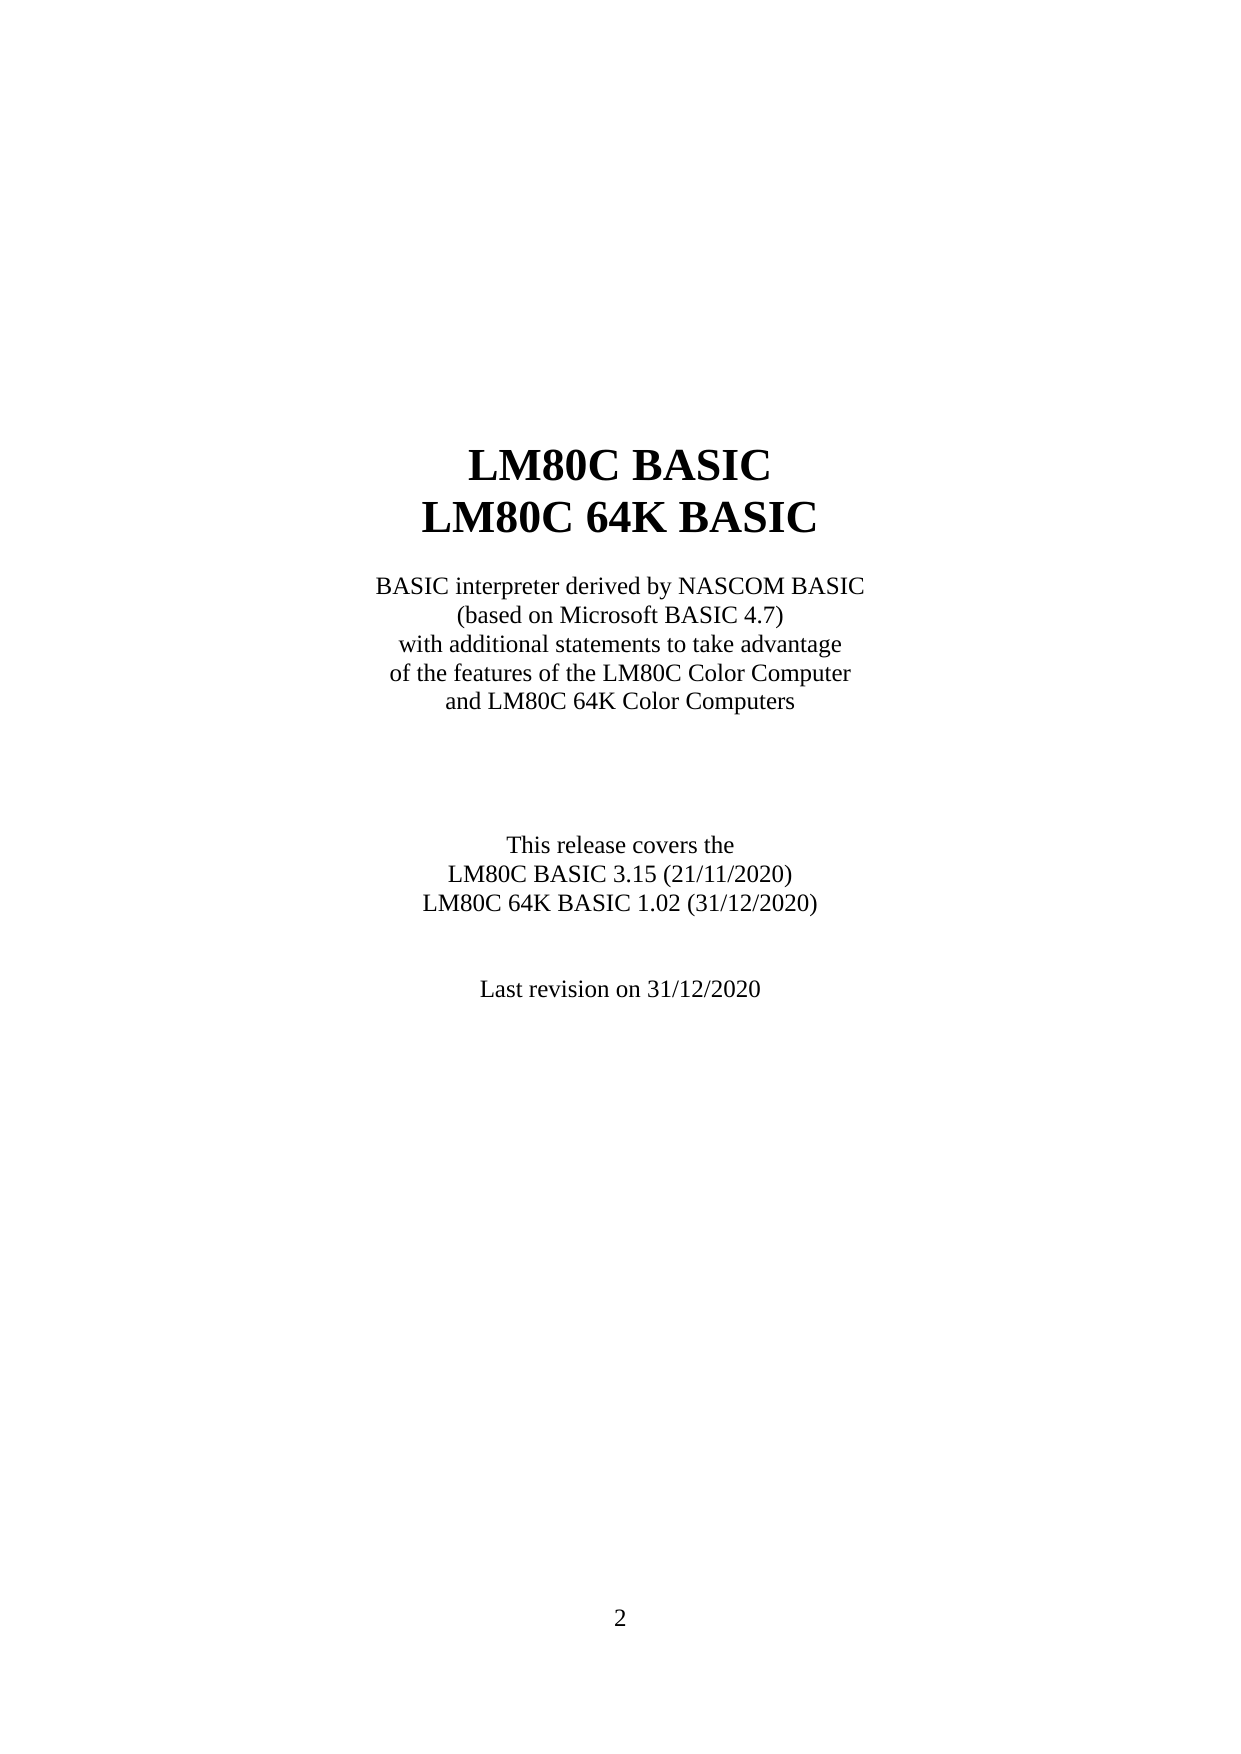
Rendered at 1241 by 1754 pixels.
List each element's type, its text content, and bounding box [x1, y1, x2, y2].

text LM80C BASIC 3.15 (21/11/2020) [121, 859, 1119, 888]
text (based on Microsoft BASIC 4.7) [121, 600, 1119, 629]
text BASIC interpreter derived by NASCOM BASIC [121, 571, 1119, 600]
text LM80C 64K BASIC [121, 490, 1119, 543]
text of the features of the LM80C Color Computer [121, 658, 1119, 686]
text with additional statements to take advantage [121, 629, 1119, 658]
text and LM80C 64K Color Computers [121, 686, 1119, 715]
text LM80C 64K BASIC 1.02 (31/12/2020) [121, 888, 1119, 916]
text Last revision on 31/12/2020 [121, 974, 1119, 1003]
text LM80C BASIC [121, 437, 1119, 490]
text This release covers the [121, 830, 1119, 859]
